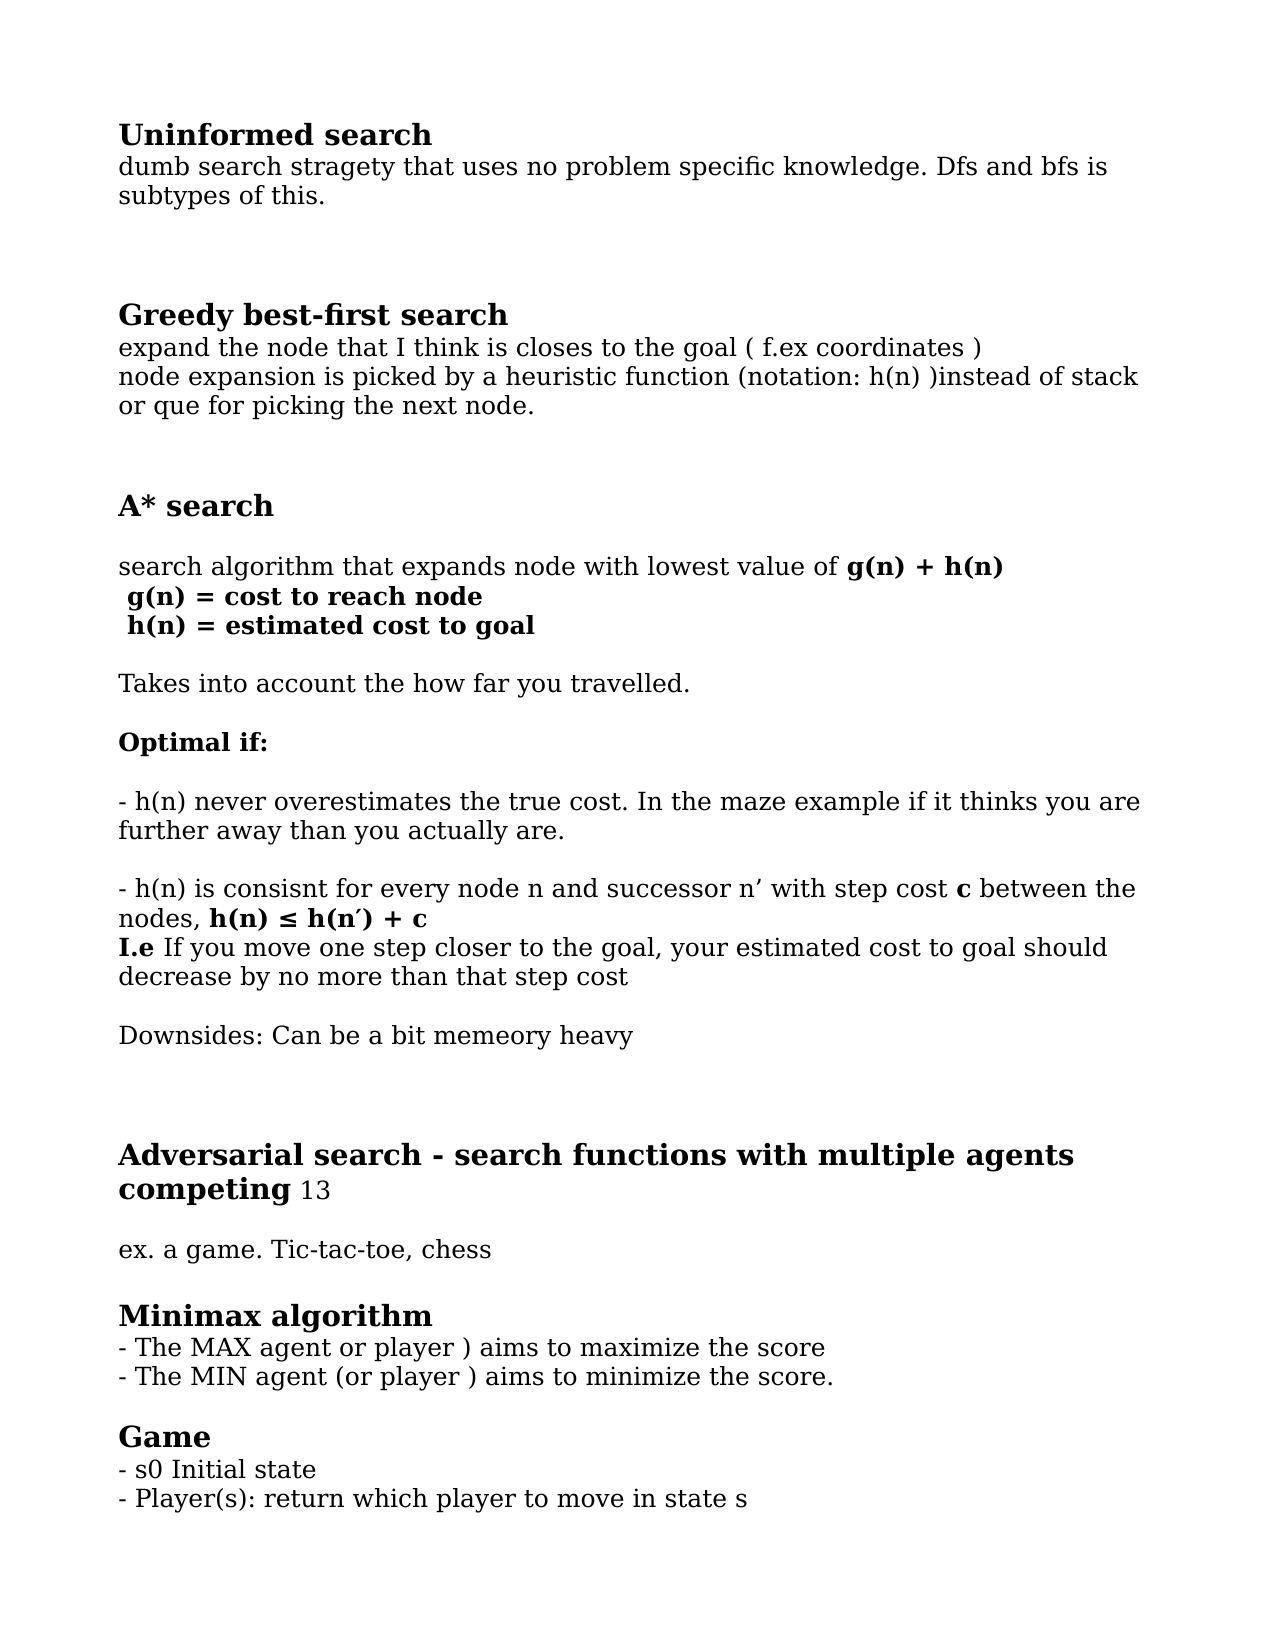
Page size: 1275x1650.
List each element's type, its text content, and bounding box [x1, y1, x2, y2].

text expand the node that I think is closes to the goal ( f.ex coordinates ) [118, 333, 1157, 362]
text - h(n) never overestimates the true cost. In the maze example if it thinks you are further away than you actually are. [118, 787, 1157, 845]
text dumb search stragety that uses no problem specific knowledge. Dfs and bfs is subtypes of this. [118, 152, 1157, 211]
text Optimal if: [118, 728, 1157, 758]
text A* search [118, 489, 1157, 523]
text g(n) = cost to reach node [118, 582, 1157, 611]
text - The MIN agent (or player ) aims to minimize the score. [118, 1362, 1157, 1391]
text Game [118, 1421, 1157, 1455]
text Minimax algorithm [118, 1299, 1157, 1333]
text Downsides: Can be a bit memeory heavy [118, 1021, 1157, 1050]
text ex. a game. Tic-tac-toe, chess [118, 1235, 1157, 1264]
text I.e If you move one step closer to the goal, your estimated cost to goal should decrease by no more than that step cost [118, 933, 1157, 992]
text - The MAX agent or player ) aims to maximize the score [118, 1333, 1157, 1362]
text - Player(s): return which player to move in state s [118, 1484, 1157, 1513]
text - h(n) is consisnt for every node n and successor n’ with step cost c between the nodes, h(n) ≤ h(n′) + c [118, 874, 1157, 933]
text Greedy best-first search [118, 298, 1157, 333]
text Adversarial search - search functions with multiple agents competing 13 [118, 1138, 1157, 1206]
text search algorithm that expands node with lowest value of g(n) + h(n) [118, 552, 1157, 582]
text Takes into account the how far you travelled. [118, 670, 1157, 699]
text - s0 Initial state [118, 1455, 1157, 1484]
text node expansion is picked by a heuristic function (notation: h(n) )instead of stack or que for picking the next node. [118, 362, 1157, 420]
text Uninformed search [118, 118, 1157, 152]
text h(n) = estimated cost to goal [118, 611, 1157, 640]
